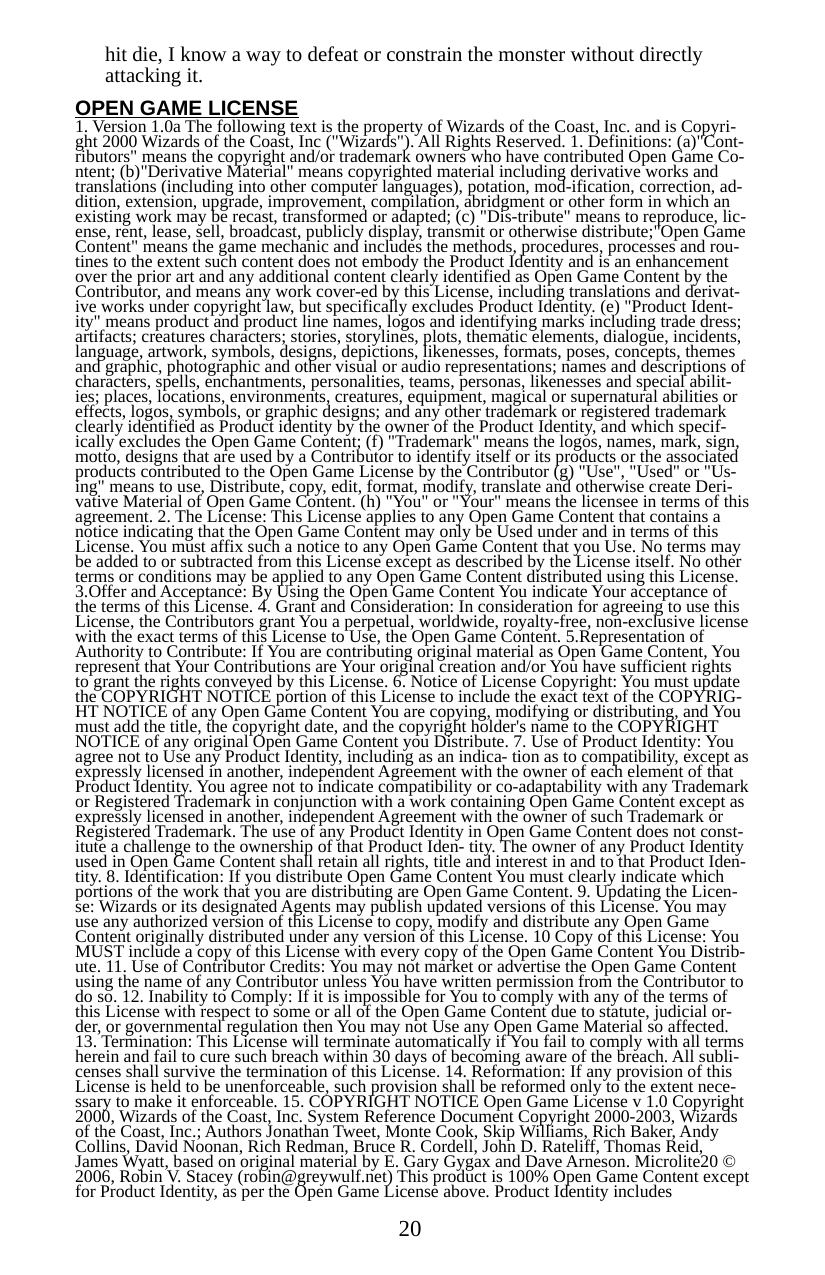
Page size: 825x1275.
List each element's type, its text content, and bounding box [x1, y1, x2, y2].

list 1. Version 1.0a The following text is the property of Wizards of the Coast, Inc. and is Copyri-ght 2000 Wizards of the Coast, Inc ("Wizards"). All Rights Reserved. 1. Definitions: (a)"Cont-ributors" means the copyright and/or trademark owners who have contributed Open Game Co-ntent; (b)"Derivative Material" means copyrighted material including derivative works and translations (including into other computer languages), potation, mod-ification, correction, ad-dition, extension, upgrade, improvement, compilation, abridgment or other form in which an existing work may be recast, transformed or adapted; (c) "Dis-tribute" means to reproduce, lic-ense, rent, lease, sell, broadcast, publicly display, transmit or otherwise distribute;"Open Game Content" means the game mechanic and includes the methods, procedures, processes and rou-tines to the extent such content does not embody the Product Identity and is an enhancement over the prior art and any additional content clearly identified as Open Game Content by the Contributor, and means any work cover-ed by this License, including translations and derivat-ive works under copyright law, but specifically excludes Product Identity. (e) "Product Ident-ity" means product and product line names, logos and identifying marks including trade dress; artifacts; creatures characters; stories, storylines, plots, thematic elements, dialogue, incidents, language, artwork, symbols, designs, depictions, likenesses, formats, poses, concepts, themes and graphic, photographic and other visual or audio representations; names and descriptions of characters, spells, enchantments, personalities, teams, personas, likenesses and special abilit-ies; places, locations, environments, creatures, equipment, magical or supernatural abilities or effects, logos, symbols, or graphic designs; and any other trademark or registered trademark clearly identified as Product identity by the owner of the Product Identity, and which specif-ically excludes the Open Game Content; (f) "Trademark" means the logos, names, mark, sign, motto, designs that are used by a Contributor to identify itself or its products or the associated products contributed to the Open Game License by the Contributor (g) "Use", "Used" or "Us-ing" means to use, Distribute, copy, edit, format, modify, translate and otherwise create Deri-vative Material of Open Game Content. (h) "You" or "Your" means the licensee in terms of this agreement. 2. The License: This License applies to any Open Game Content that contains a notice indicating that the Open Game Content may only be Used under and in terms of this License. You must affix such a notice to any Open Game Content that you Use. No terms may be added to or subtracted from this License except as described by the License itself. No other terms or conditions may be applied to any Open Game Content distributed using this License. 3.Offer and Acceptance: By Using the Open Game Content You indicate Your acceptance of the terms of this License. 4. Grant and Consideration: In consideration for agreeing to use this License, the Contributors grant You a perpetual, worldwide, royalty-free, non-exclusive license with the exact terms of this License to Use, the Open Game Content. 5.Representation of Authority to Contribute: If You are contributing original material as Open Game Content, You represent that Your Contributions are Your original creation and/or You have sufficient rights to grant the rights conveyed by this License. 6. Notice of License Copyright: You must update the COPYRIGHT NOTICE portion of this License to include the exact text of the COPYRIG-HT NOTICE of any Open Game Content You are copying, modifying or distributing, and You must add the title, the copyright date, and the copyright holder's name to the COPYRIGHT NOTICE of any original Open Game Content you Distribute. 7. Use of Product Identity: You agree not to Use any Product Identity, including as an indica- tion as to compatibility, except as expressly licensed in another, independent Agreement with the owner of each element of that Product Identity. You agree not to indicate compatibility or co-adaptability with any Trademark or Registered Trademark in conjunction with a work containing Open Game Content except as expressly licensed in another, independent Agreement with the owner of such Trademark or Registered Trademark. The use of any Product Identity in Open Game Content does not const-itute a challenge to the ownership of that Product Iden- tity. The owner of any Product Identity used in Open Game Content shall retain all rights, title and interest in and to that Product Iden-tity. 8. Identification: If you distribute Open Game Content You must clearly indicate which portions of the work that you are distributing are Open Game Content. 9. Updating the Licen-se: Wizards or its designated Agents may publish updated versions of this License. You may use any authorized version of this License to copy, modify and distribute any Open Game Content originally distributed under any version of this License. 10 Copy of this License: You MUST include a copy of this License with every copy of the Open Game Content You Distrib-ute. 11. Use of Contributor Credits: You may not market or advertise the Open Game Content using the name of any Contributor unless You have written permission from the Contributor to do so. 12. Inability to Comply: If it is impossible for You to comply with any of the terms of this License with respect to some or all of the Open Game Content due to statute, judicial or-der, or governmental regulation then You may not Use any Open Game Material so affected. 13. Termination: This License will terminate automatically if You fail to comply with all terms herein and fail to cure such breach within 30 days of becoming aware of the breach. All subli- censes shall survive the termination of this License. 14. Reformation: If any provision of this License is held to be unenforceable, such provision shall be reformed only to the extent nece-ssary to make it enforceable. 15. COPYRIGHT NOTICE Open Game License v 1.0 Copyright 2000, Wizards of the Coast, Inc. System Reference Document Copyright 2000-2003, Wizards of the Coast, Inc.; Authors Jonathan Tweet, Monte Cook, Skip Williams, Rich Baker, Andy Collins, David Noonan, Rich Redman, Bruce R. Cordell, John D. Rateliff, Thomas Reid, James Wyatt, based on original material by E. Gary Gygax and Dave Arneson. Microlite20 © 2006, Robin V. Stacey (robin@greywulf.net) This product is 100% Open Game Content except for Product Identity, as per the Open Game License above. Product Identity includes [75, 120, 750, 1200]
subtitle OPEN GAME LICENSE [75, 96, 750, 120]
list hit die, I know a way to defeat or constrain the monster without directly attacking it. [75, 45, 750, 87]
